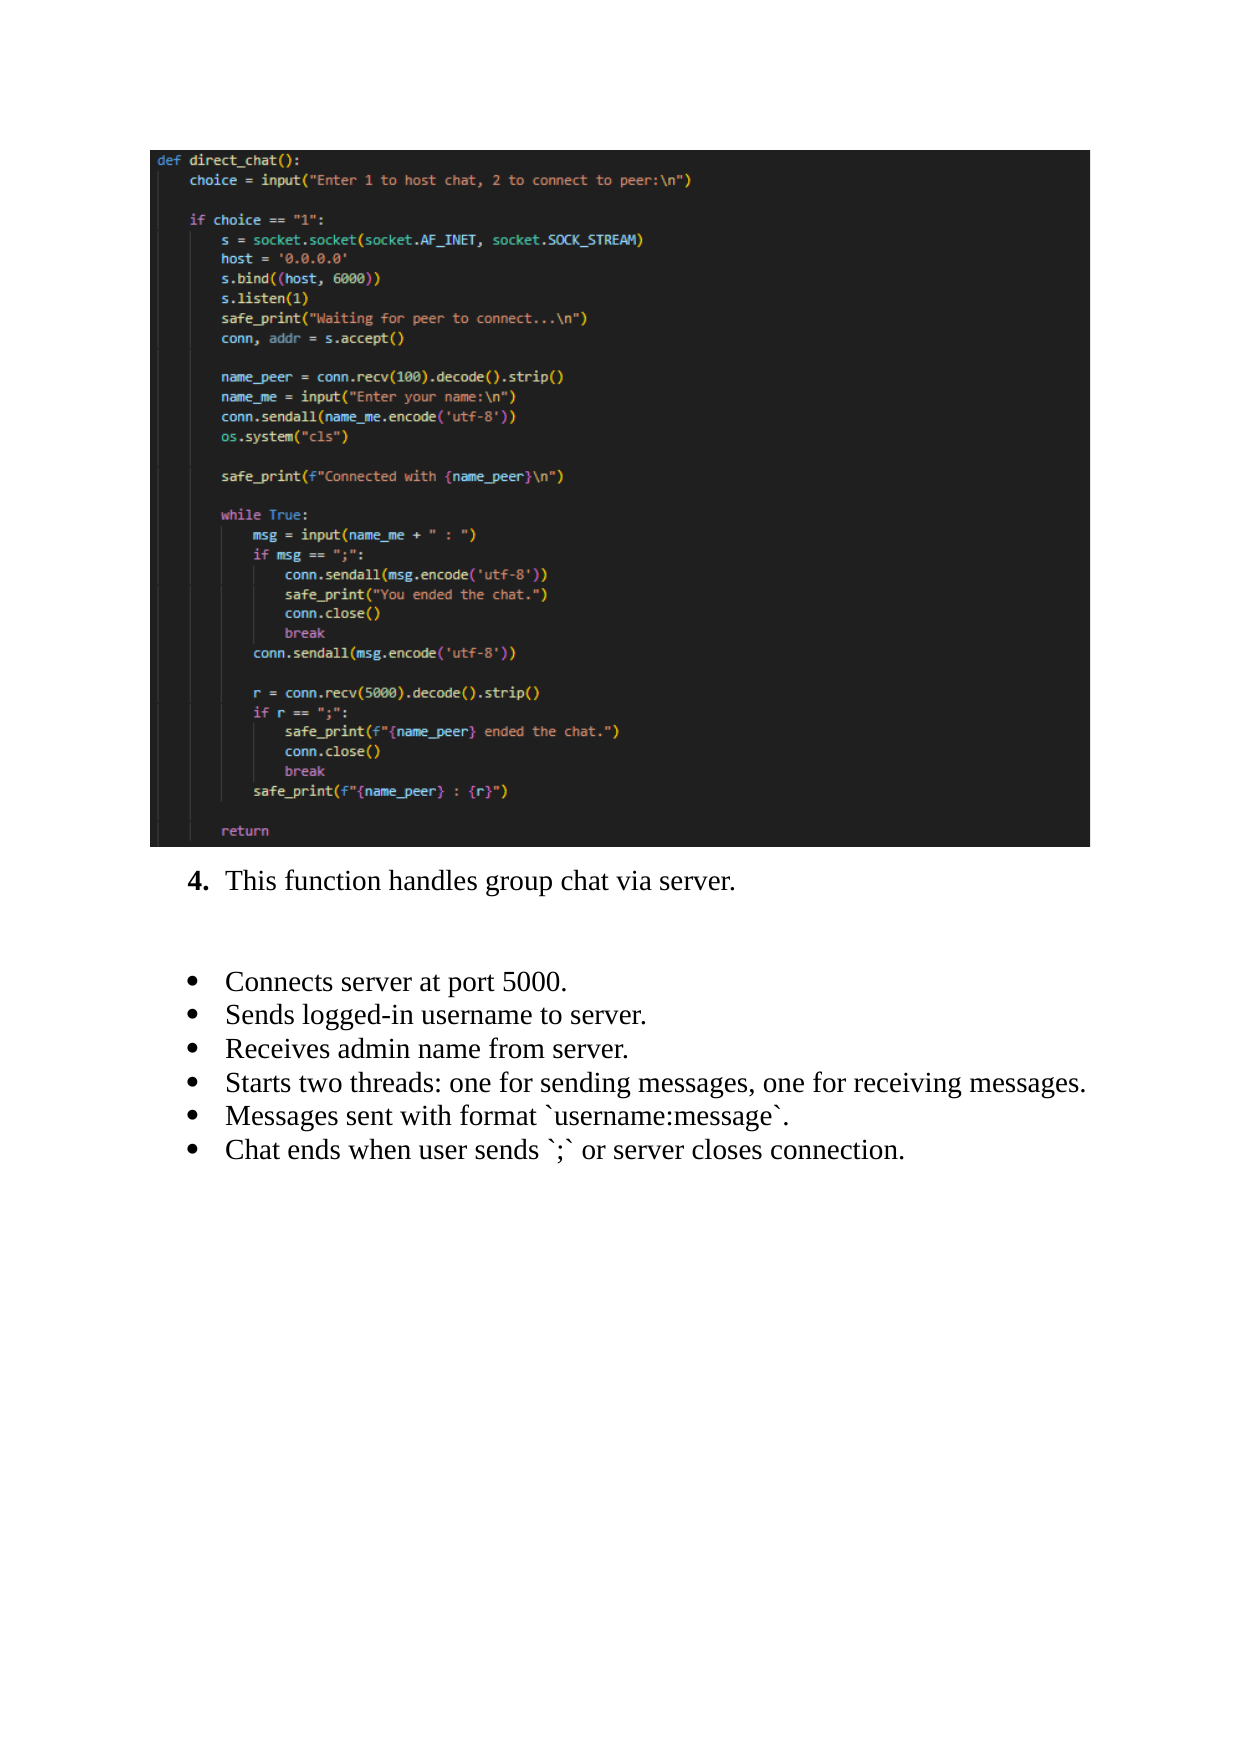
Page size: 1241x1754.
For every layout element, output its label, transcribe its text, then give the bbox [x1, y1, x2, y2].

list Sends logged-in username to server. [187, 997, 1090, 1031]
list Messages sent with format `username:message`. [187, 1098, 1090, 1132]
list Chat ends when user sends `;` or server closes connection. [187, 1132, 1090, 1166]
list This function handles group chat via server. [187, 863, 1090, 897]
list Receives admin name from server. [187, 1031, 1090, 1065]
list Connects server at port 5000. [187, 964, 1090, 997]
list Starts two threads: one for sending messages, one for receiving messages. [187, 1065, 1090, 1098]
